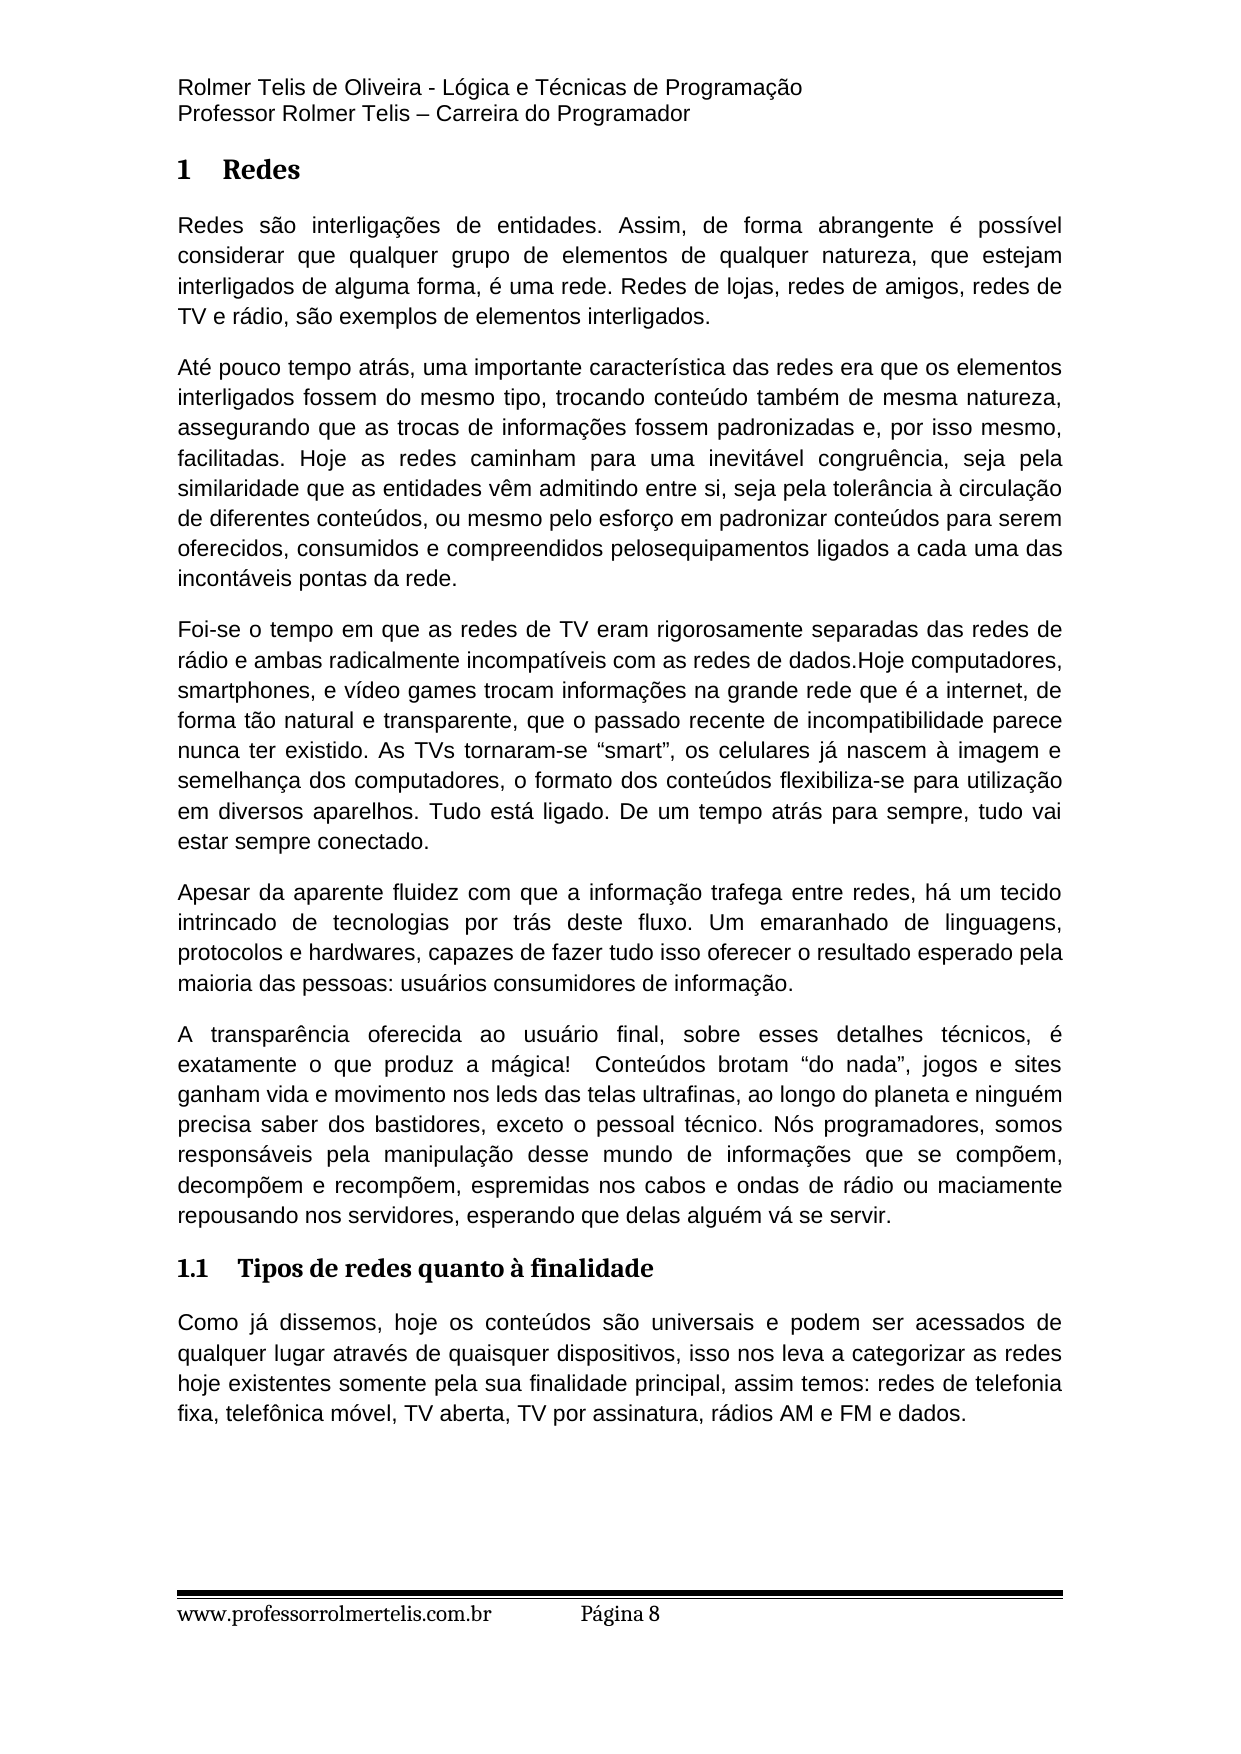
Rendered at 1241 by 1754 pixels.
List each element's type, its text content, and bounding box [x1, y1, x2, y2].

text Como já dissemos, hoje os conteúdos são universais e podem ser acessados de qualquer lugar através de quaisquer dispositivos, isso nos leva a categorizar as redes hoje existentes somente pela sua finalidade principal, assim temos: redes de telefonia fixa, telefônica móvel, TV aberta, TV por assinatura, rádios AM e FM e dados. [177, 1309, 1063, 1426]
subtitle Tipos de redes quanto à finalidade [177, 1253, 1063, 1284]
text Apesar da aparente fluidez com que a informação trafega entre redes, há um tecido intrincado de tecnologias por trás deste fluxo. Um emaranhado de linguagens, protocolos e hardwares, capazes de fazer tudo isso oferecer o resultado esperado pela maioria das pessoas: usuários consumidores de informação. [177, 879, 1063, 996]
text Foi-se o tempo em que as redes de TV eram rigorosamente separadas das redes de rádio e ambas radicalmente incompatíveis com as redes de dados.Hoje computadores, smartphones, e vídeo games trocam informações na grande rede que é a internet, de forma tão natural e transparente, que o passado recente de incompatibilidade parece nunca ter existido. As TVs tornaram-se “smart”, os celulares já nascem à imagem e semelhança dos computadores, o formato dos conteúdos flexibiliza-se para utilização em diversos aparelhos. Tudo está ligado. De um tempo atrás para sempre, tudo vai estar sempre conectado. [177, 616, 1063, 854]
text Até pouco tempo atrás, uma importante característica das redes era que os elementos interligados fossem do mesmo tipo, trocando conteúdo também de mesma natureza, assegurando que as trocas de informações fossem padronizadas e, por isso mesmo, facilitadas. Hoje as redes caminham para uma inevitável congruência, seja pela similaridade que as entidades vêm admitindo entre si, seja pela tolerância à circulação de diferentes conteúdos, ou mesmo pelo esforço em padronizar conteúdos para serem oferecidos, consumidos e compreendidos pelosequipamentos ligados a cada uma das incontáveis pontas da rede. [177, 354, 1063, 592]
subtitle Redes [177, 153, 1063, 186]
text A transparência oferecida ao usuário final, sobre esses detalhes técnicos, é exatamente o que produz a mágica! Conteúdos brotam “do nada”, jogos e sites ganham vida e movimento nos leds das telas ultrafinas, ao longo do planeta e ninguém precisa saber dos bastidores, exceto o pessoal técnico. Nós programadores, somos responsáveis pela manipulação desse mundo de informações que se compõem, decompõem e recompõem, espremidas nos cabos e ondas de rádio ou maciamente repousando nos servidores, esperando que delas alguém vá se servir. [177, 1021, 1063, 1228]
text Redes são interligações de entidades. Assim, de forma abrangente é possível considerar que qualquer grupo de elementos de qualquer natureza, que estejam interligados de alguma forma, é uma rede. Redes de lojas, redes de amigos, redes de TV e rádio, são exemplos de elementos interligados. [177, 212, 1063, 329]
